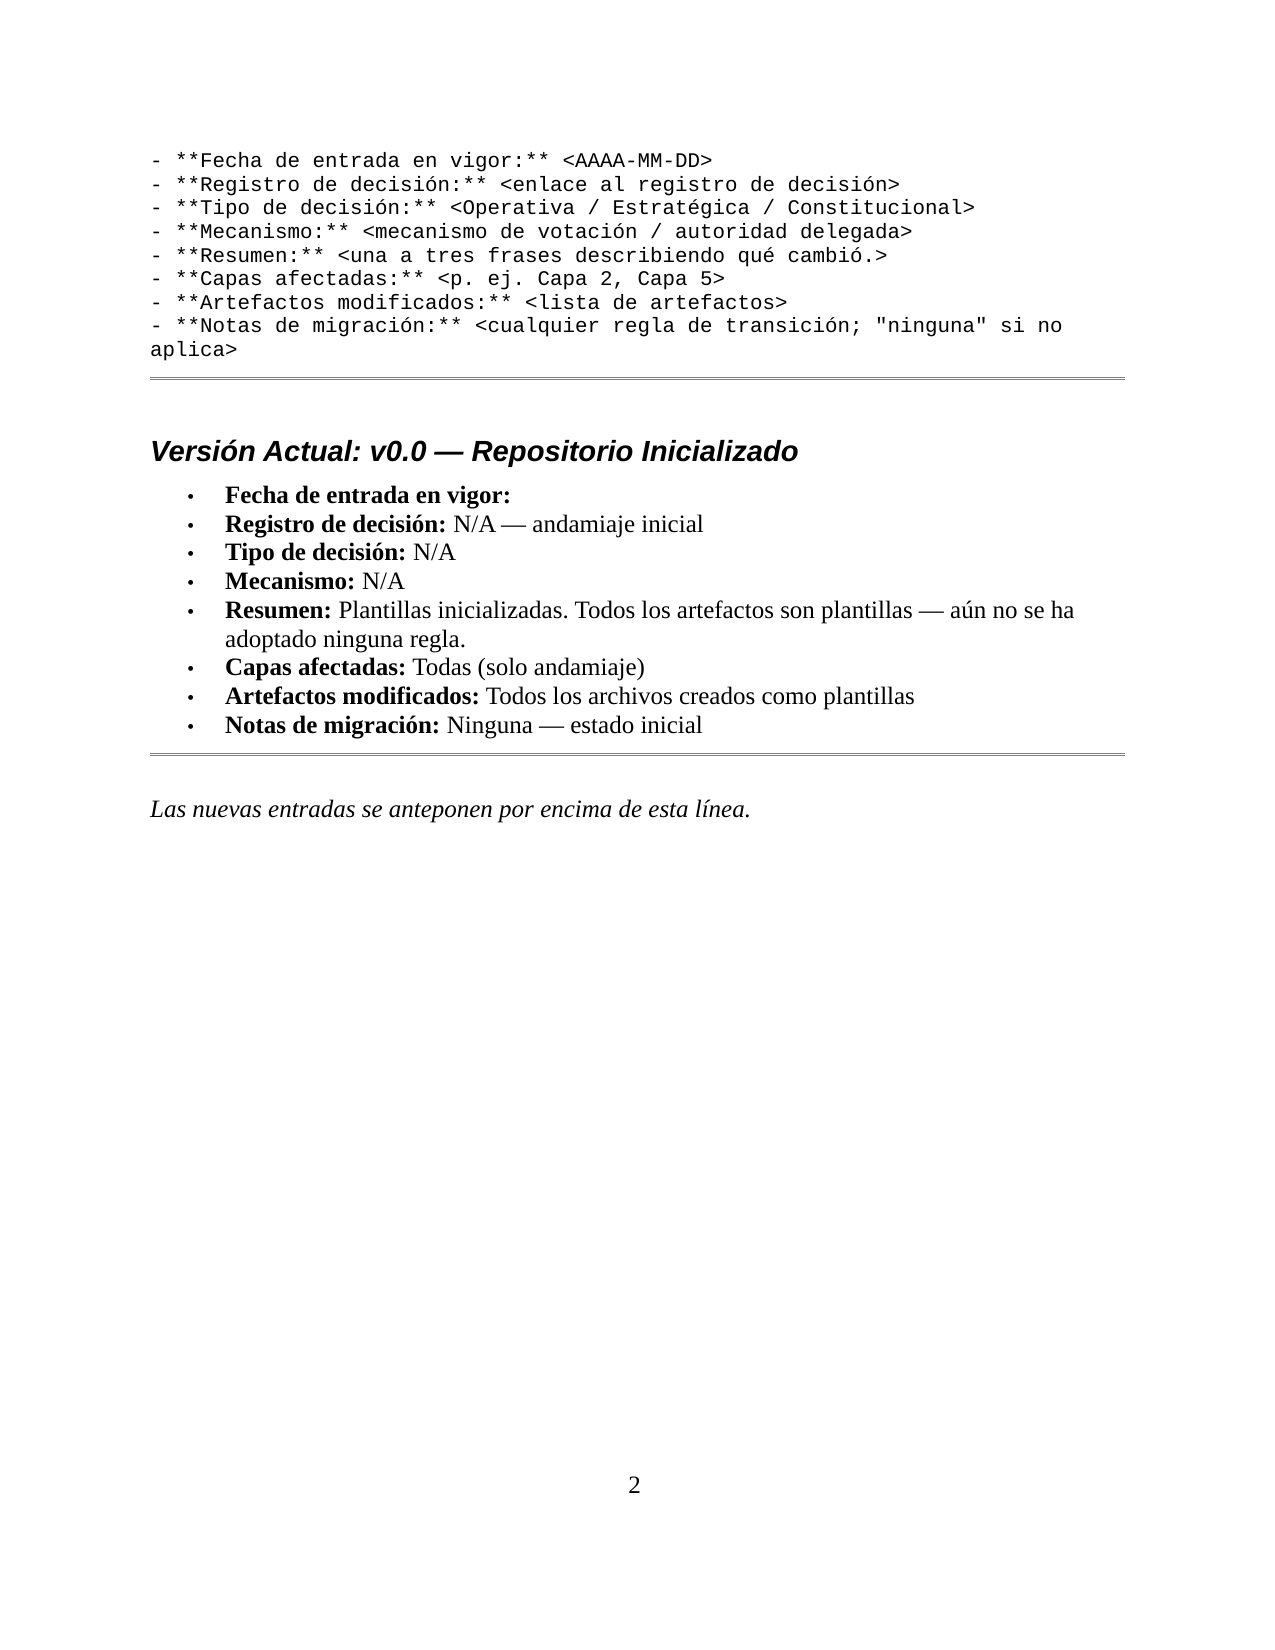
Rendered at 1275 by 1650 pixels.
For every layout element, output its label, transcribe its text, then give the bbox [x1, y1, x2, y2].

text - **Capas afectadas:** <p. ej. Capa 2, Capa 5> [150, 268, 1125, 292]
text - **Fecha de entrada en vigor:** <AAAA-MM-DD> [150, 150, 1125, 174]
text - **Registro de decisión:** <enlace al registro de decisión> [150, 174, 1125, 197]
subtitle Versión Actual: v0.0 — Repositorio Inicializado [150, 434, 1125, 467]
list Notas de migración: Ninguna — estado inicial [187, 710, 1125, 739]
text Las nuevas entradas se anteponen por encima de esta línea. [150, 794, 1125, 823]
text - **Artefactos modificados:** <lista de artefactos> [150, 292, 1125, 316]
list Resumen: Plantillas inicializadas. Todos los artefactos son plantillas — aún no se ha adoptado ninguna regla. [187, 595, 1125, 652]
text - **Notas de migración:** <cualquier regla de transición; "ninguna" si no aplica> [150, 316, 1125, 363]
list Mecanismo: N/A [187, 566, 1125, 595]
list Tipo de decisión: N/A [187, 537, 1125, 566]
text - **Resumen:** <una a tres frases describiendo qué cambió.> [150, 244, 1125, 268]
list Artefactos modificados: Todos los archivos creados como plantillas [187, 681, 1125, 710]
text - **Tipo de decisión:** <Operativa / Estratégica / Constitucional> [150, 197, 1125, 221]
list Fecha de entrada en vigor: [187, 480, 1125, 509]
text - **Mecanismo:** <mecanismo de votación / autoridad delegada> [150, 221, 1125, 244]
list Capas afectadas: Todas (solo andamiaje) [187, 652, 1125, 681]
list Registro de decisión: N/A — andamiaje inicial [187, 509, 1125, 537]
